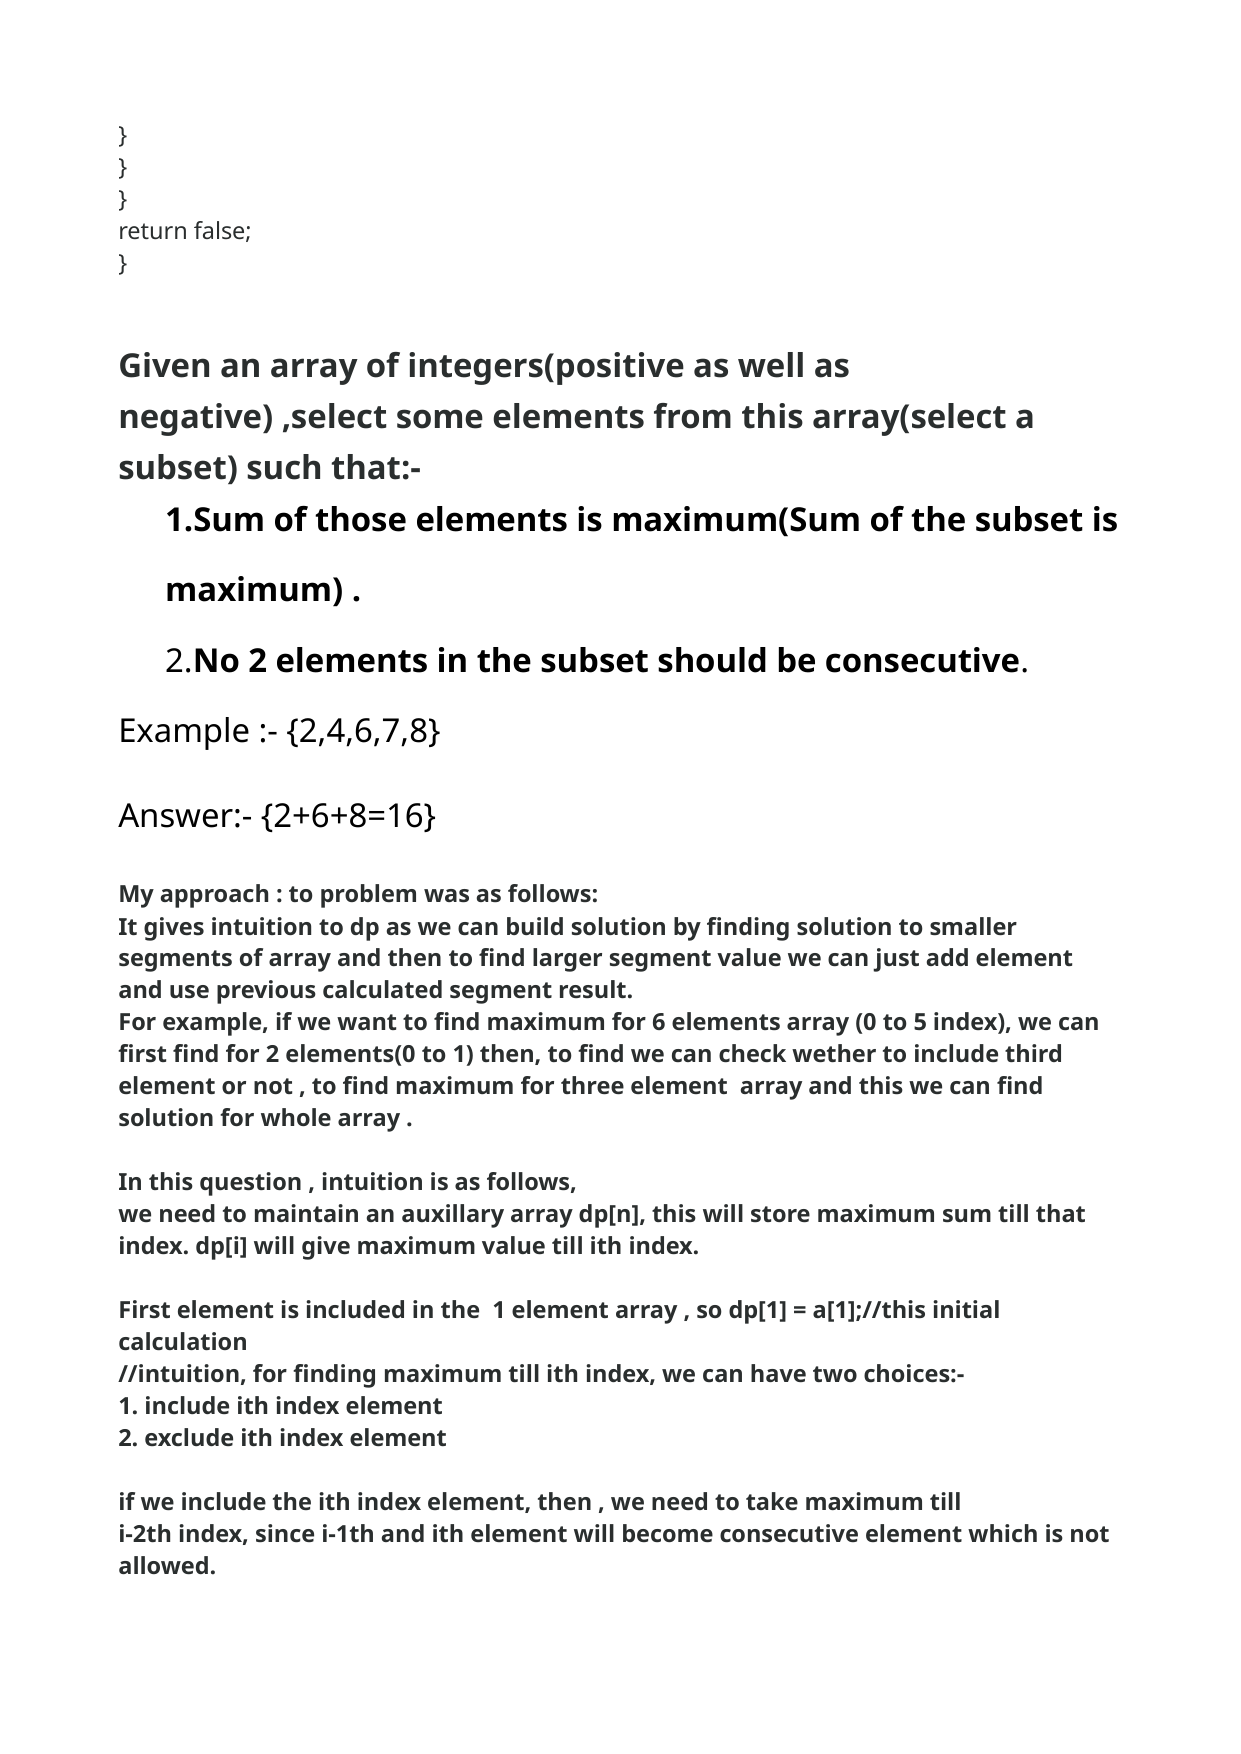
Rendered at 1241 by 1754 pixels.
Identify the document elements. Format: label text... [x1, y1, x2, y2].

text } [118, 150, 1122, 182]
text Given an array of integers(positive as well as negative) ,select some elements from this array(select a subset) such that:- [118, 342, 1122, 489]
text //intuition, for finding maximum till ith index, we can have two choices:- [118, 1357, 1122, 1389]
text } [118, 246, 1122, 278]
text My approach : to problem was as follows: [118, 878, 1122, 910]
text For example, if we want to find maximum for 6 elements array (0 to 5 index), we can first find for 2 elements(0 to 1) then, to find we can check wether to include third element or not , to find maximum for three element array and this we can find solution for whole array . [118, 1006, 1122, 1134]
text i-2th index, since i-1th and ith element will become consecutive element which is not allowed. [118, 1517, 1122, 1581]
text 1. include ith index element [118, 1389, 1122, 1421]
list No 2 elements in the subset should be consecutive. [165, 637, 1122, 682]
text } [118, 118, 1122, 150]
list Sum of those elements is maximum(Sum of the subset is maximum) . [165, 496, 1122, 611]
text } [118, 182, 1122, 214]
text It gives intuition to dp as we can build solution by finding solution to smaller segments of array and then to find larger segment value we can just add element and use previous calculated segment result. [118, 910, 1122, 1006]
text Answer:- {2+6+8=16} [118, 793, 1122, 837]
text 2. exclude ith index element [118, 1421, 1122, 1453]
text if we include the ith index element, then , we need to take maximum till [118, 1485, 1122, 1517]
text Example :- {2,4,6,7,8} [118, 708, 1122, 752]
text In this question , intuition is as follows, [118, 1166, 1122, 1198]
text First element is included in the 1 element array , so dp[1] = a[1];//this initial calculation [118, 1293, 1122, 1357]
text we need to maintain an auxillary array dp[n], this will store maximum sum till that index. dp[i] will give maximum value till ith index. [118, 1198, 1122, 1262]
text return false; [118, 214, 1122, 246]
